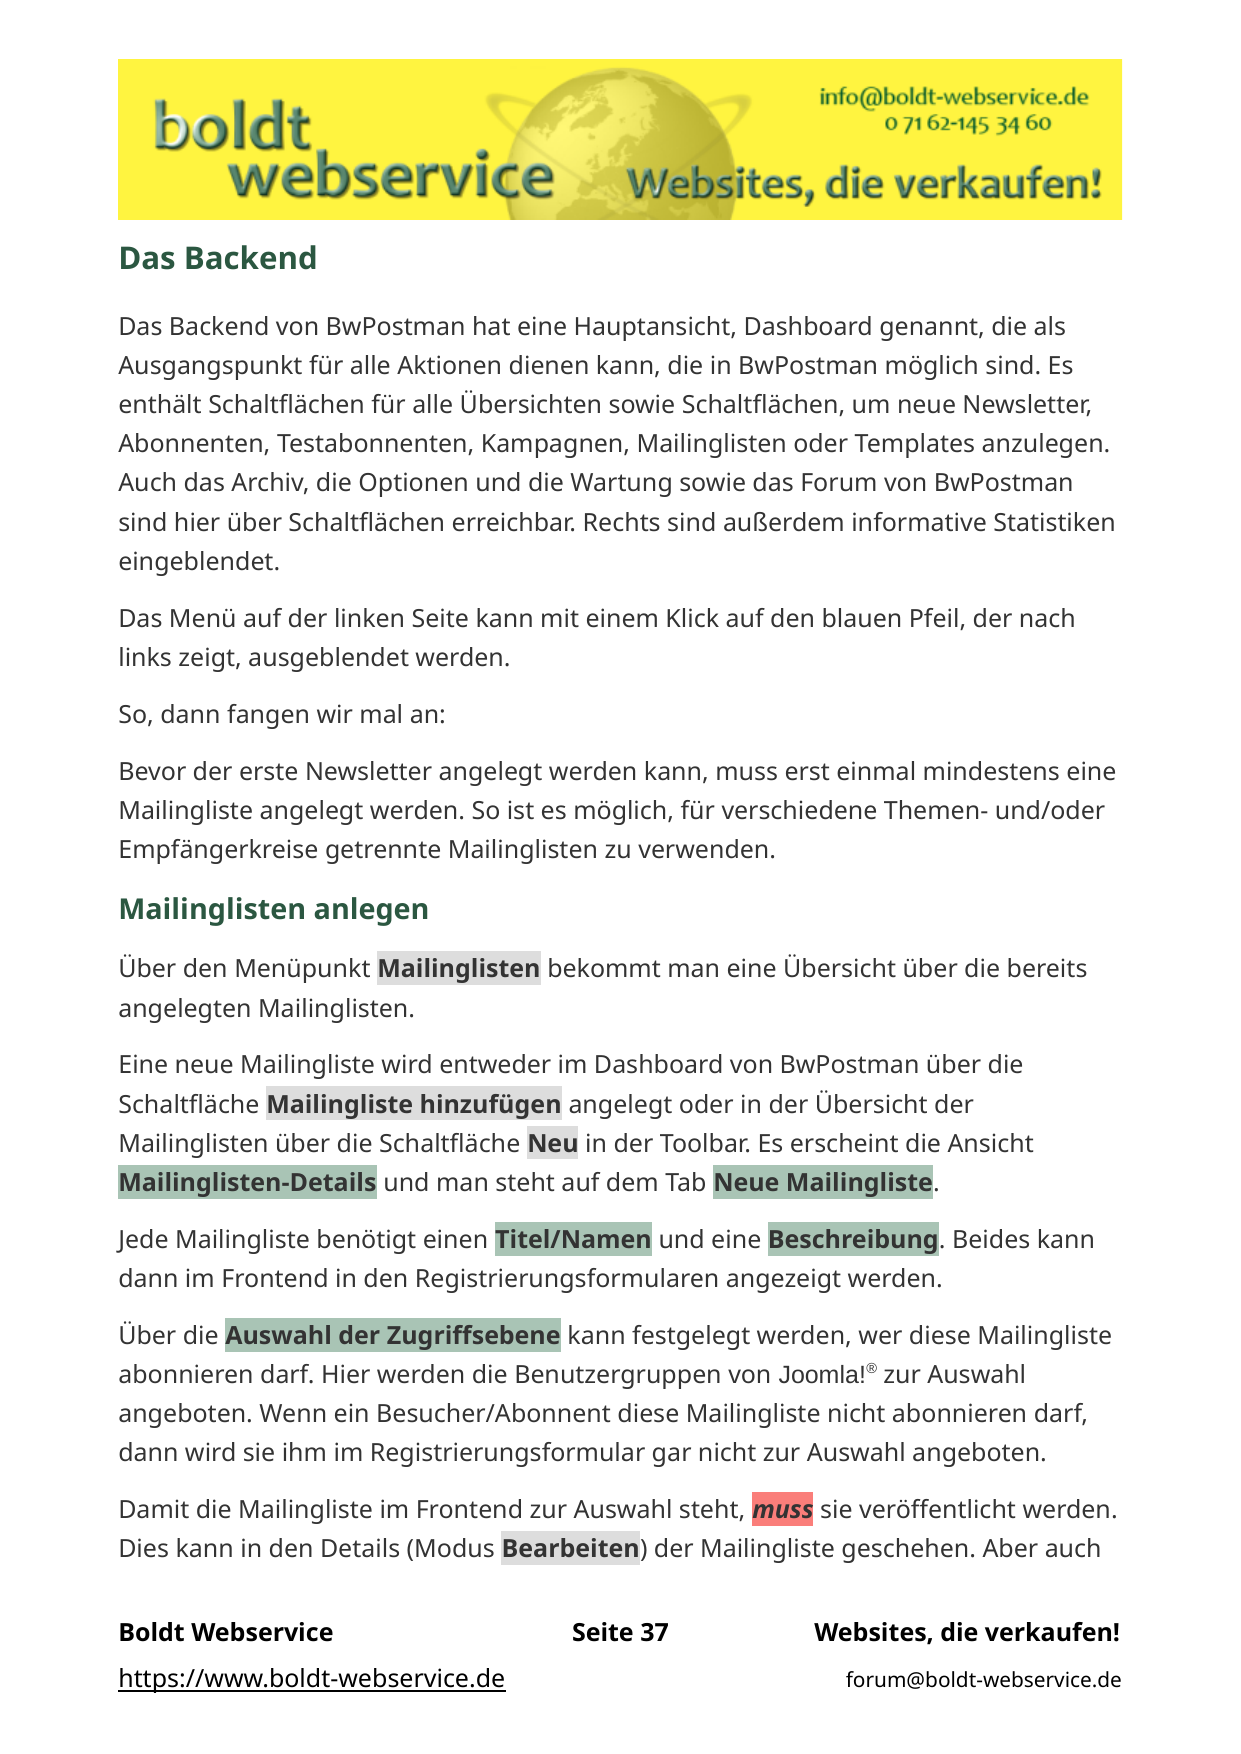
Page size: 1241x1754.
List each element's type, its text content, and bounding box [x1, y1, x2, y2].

text Das Menü auf der linken Seite kann mit einem Klick auf den blauen Pfeil, der nach links zeigt, ausgeblendet werden. [118, 600, 1122, 673]
subtitle Mailinglisten anlegen [118, 888, 1122, 927]
subtitle Das Backend [118, 236, 1122, 279]
text Das Backend von BwPostman hat eine Hauptansicht, Dashboard genannt, die als Ausgangspunkt für alle Aktionen dienen kann, die in BwPostman möglich sind. Es enthält Schaltflächen für alle Übersichten sowie Schaltflächen, um neue Newsletter, Abonnenten, Testabonnenten, Kampagnen, Mailinglisten oder Templates anzulegen. Auch das Archiv, die Optionen und die Wartung sowie das Forum von BwPostman sind hier über Schaltflächen erreichbar. Rechts sind außerdem informative Statistiken eingeblendet. [118, 308, 1122, 577]
text Damit die Mailingliste im Frontend zur Auswahl steht, muss sie veröffentlicht werden. Dies kann in den Details (Modus Bearbeiten) der Mailingliste geschehen. Aber auch [118, 1492, 1122, 1565]
text Jede Mailingliste benötigt einen Titel/Namen und eine Beschreibung. Beides kann dann im Frontend in den Registrierungsformularen angezeigt werden. [118, 1222, 1122, 1295]
text Bevor der erste Newsletter angelegt werden kann, muss erst einmal mindestens eine Mailingliste angelegt werden. So ist es möglich, für verschiedene Themen- und/oder Empfängerkreise getrennte Mailinglisten zu verwenden. [118, 753, 1122, 866]
text Über die Auswahl der Zugriffsebene kann festgelegt werden, wer diese Mailingliste abonnieren darf. Hier werden die Benutzergruppen von Joomla!® zur Auswahl angeboten. Wenn ein Besucher/Abonnent diese Mailingliste nicht abonnieren darf, dann wird sie ihm im Registrierungsformular gar nicht zur Auswahl angeboten. [118, 1318, 1122, 1469]
picture [118, 59, 1123, 220]
text Über den Menüpunkt Mailinglisten bekommt man eine Übersicht über die bereits angelegten Mailinglisten. [118, 951, 1122, 1024]
text So, dann fangen wir mal an: [118, 696, 1122, 730]
text Eine neue Mailingliste wird entweder im Dashboard von BwPostman über die Schaltfläche Mailingliste hinzufügen angelegt oder in der Übersicht der Mailinglisten über die Schaltfläche Neu in der Toolbar. Es erscheint die Ansicht Mailinglisten-Details und man steht auf dem Tab Neue Mailingliste. [118, 1047, 1122, 1199]
